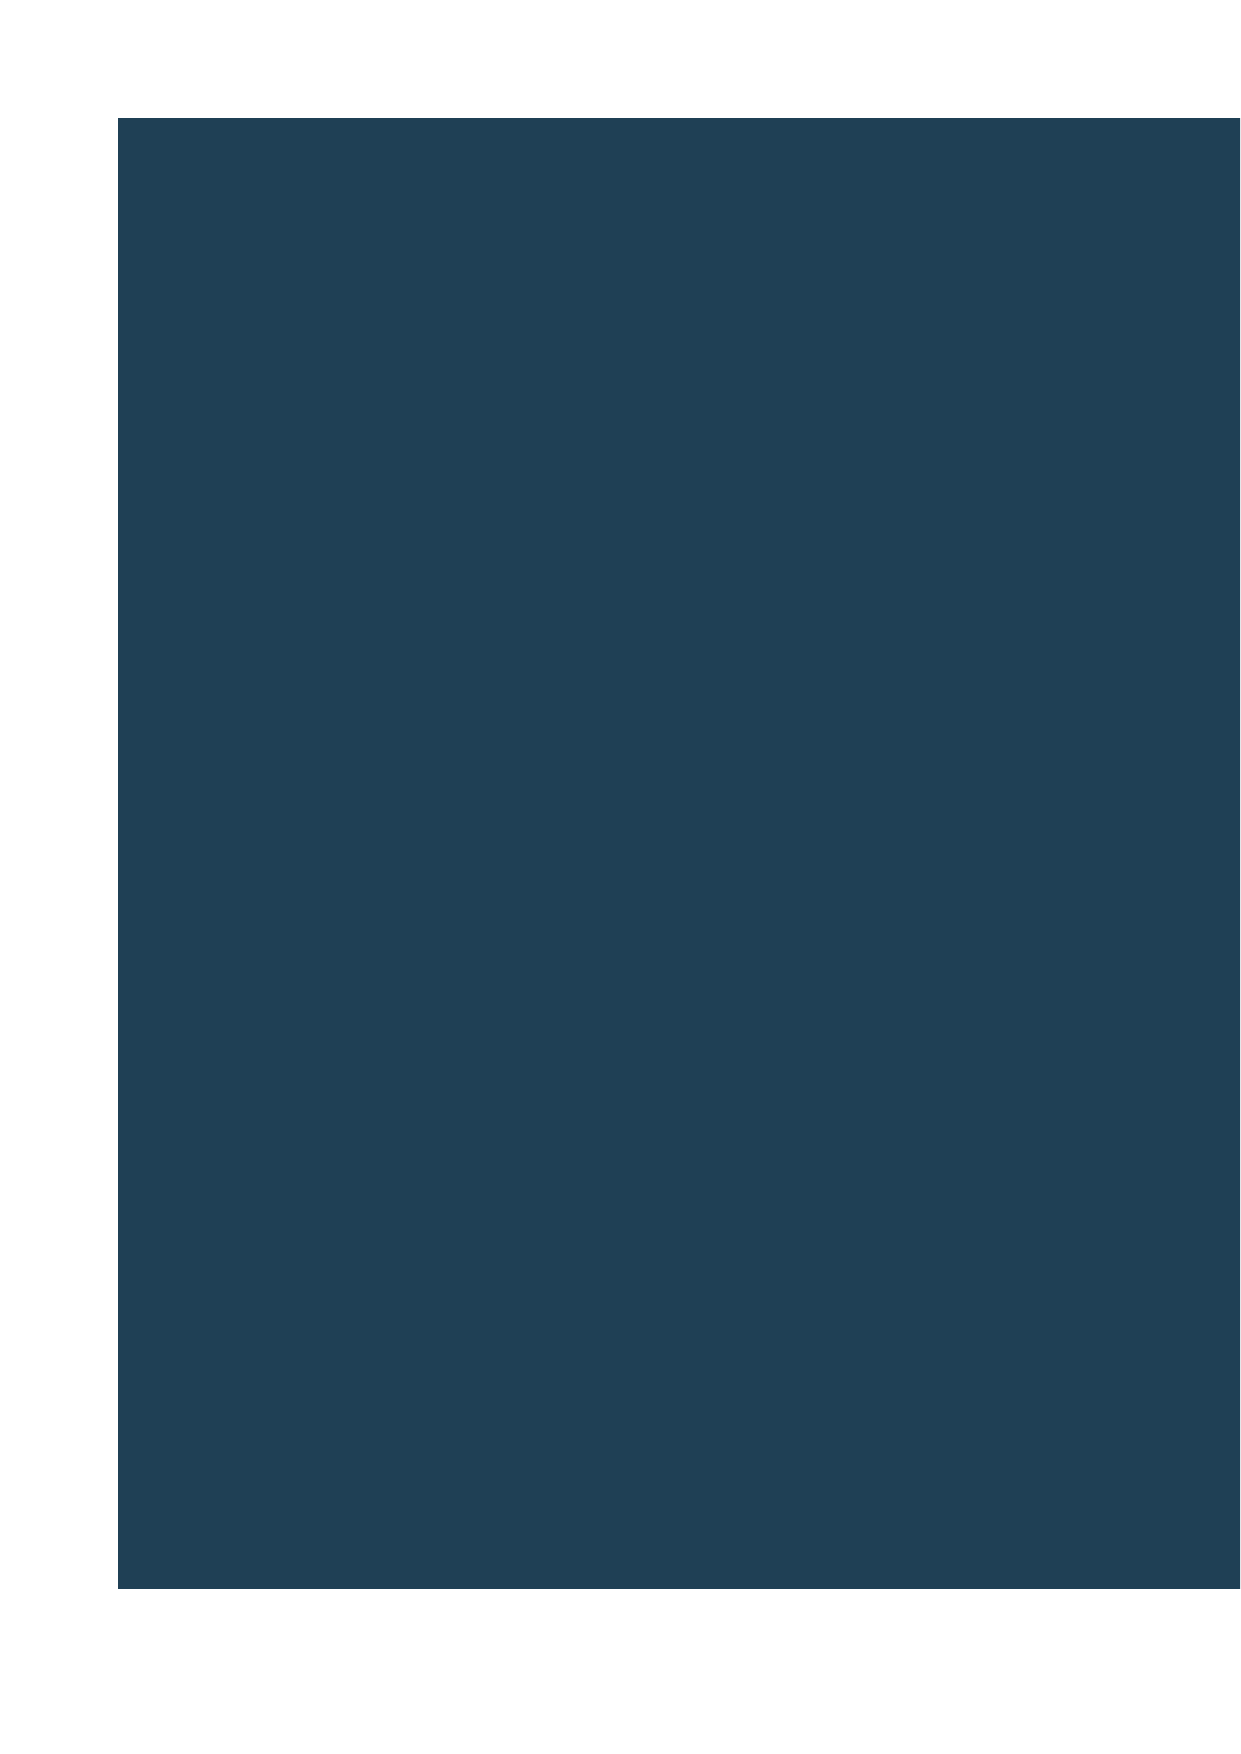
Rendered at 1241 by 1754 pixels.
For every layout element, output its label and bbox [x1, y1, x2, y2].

picture [118, 118, 1241, 1589]
